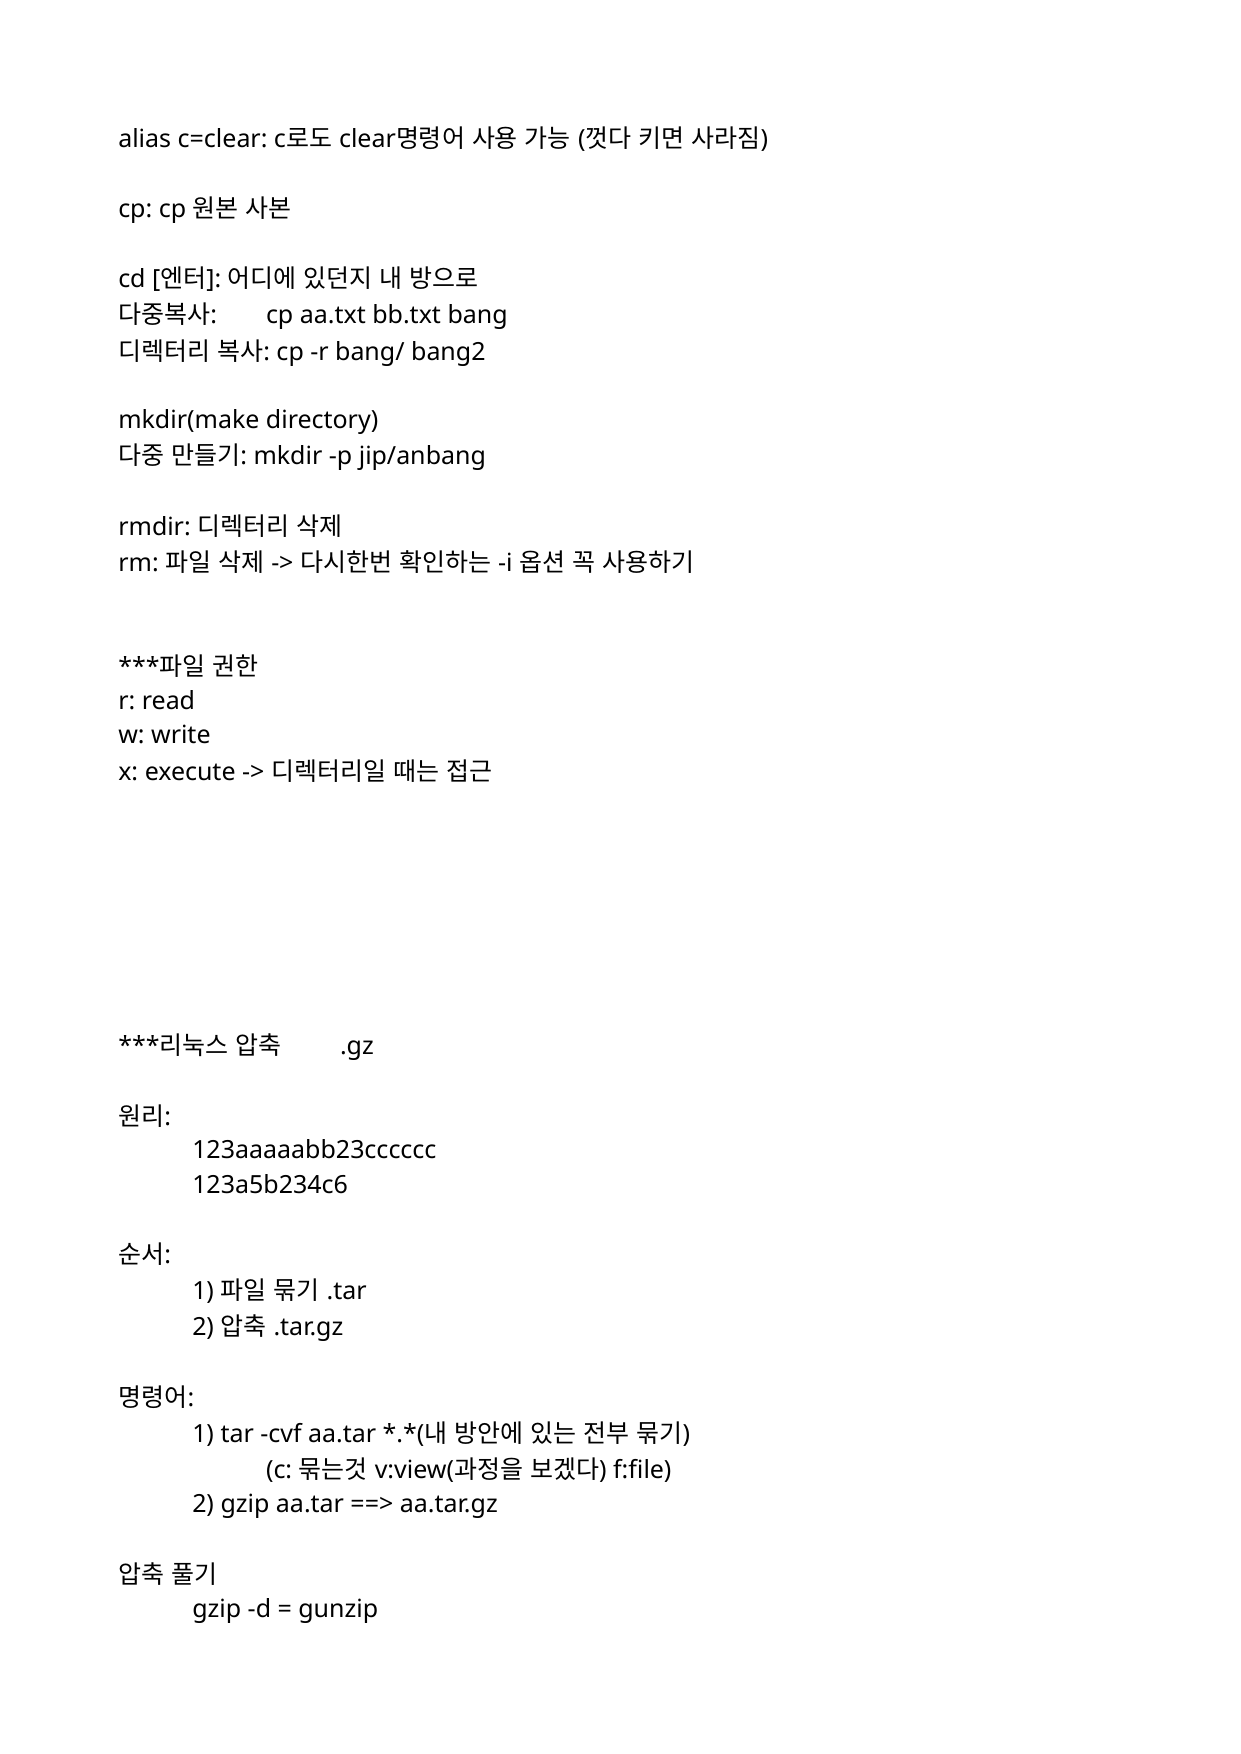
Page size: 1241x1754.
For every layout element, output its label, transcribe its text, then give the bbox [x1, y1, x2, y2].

text 디렉터리 복사: cp -r bang/ bang2 [118, 331, 1122, 367]
text 123a5b234c6 [118, 1166, 1122, 1200]
text rm: 파일 삭제 -> 다시한번 확인하는 -i 옵션 꼭 사용하기 [118, 542, 1122, 578]
text ***리눅스 압축 .gz [118, 1026, 1122, 1062]
text 1) 파일 묶기 .tar [118, 1271, 1122, 1307]
text 압축 풀기 [118, 1554, 1122, 1590]
text 2) 압축 .tar.gz [118, 1307, 1122, 1343]
text r: read [118, 683, 1122, 717]
text 123aaaaabb23cccccc [118, 1132, 1122, 1166]
text 다중복사: cp aa.txt bb.txt bang [118, 295, 1122, 331]
text ***파일 권한 [118, 647, 1122, 683]
text gzip -d = gunzip [118, 1590, 1122, 1624]
text (c: 묶는것 v:view(과정을 보겠다) f:file) [118, 1450, 1122, 1486]
text 다중 만들기: mkdir -p jip/anbang [118, 436, 1122, 472]
text x: execute -> 디렉터리일 때는 접근 [118, 751, 1122, 787]
text 명령어: [118, 1377, 1122, 1413]
text 1) tar -cvf aa.tar *.*(내 방안에 있는 전부 묶기) [118, 1413, 1122, 1450]
text 순서: [118, 1234, 1122, 1271]
text 원리: [118, 1096, 1122, 1132]
text w: write [118, 717, 1122, 751]
text cd [엔터]: 어디에 있던지 내 방으로 [118, 259, 1122, 295]
text 2) gzip aa.tar ==> aa.tar.gz [118, 1486, 1122, 1520]
text rmdir: 디렉터리 삭제 [118, 506, 1122, 542]
text alias c=clear: c로도 clear명령어 사용 가능 (껏다 키면 사라짐) [118, 118, 1122, 154]
text mkdir(make directory) [118, 402, 1122, 436]
text cp: cp 원본 사본 [118, 188, 1122, 225]
